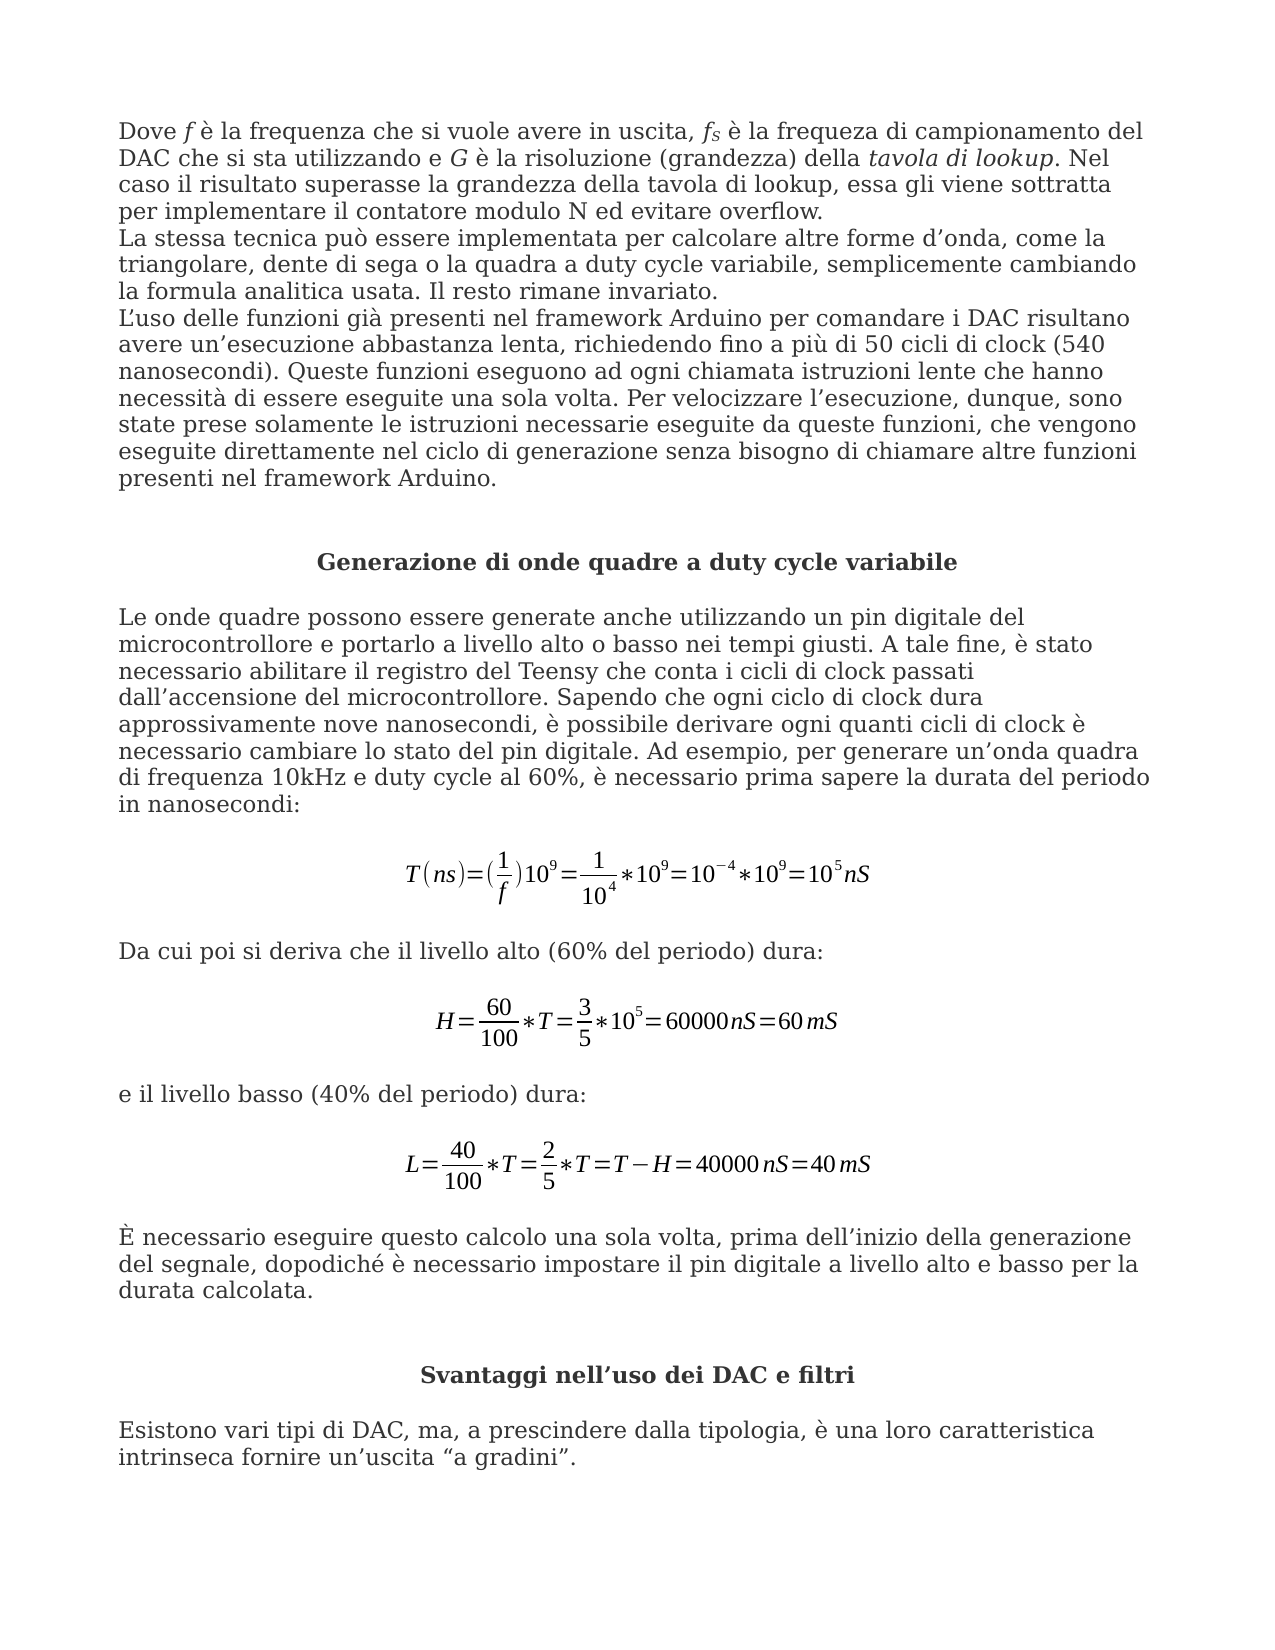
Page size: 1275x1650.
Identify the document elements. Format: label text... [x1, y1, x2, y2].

text Svantaggi nell’uso dei DAC e filtri [118, 1362, 1157, 1388]
text La stessa tecnica può essere implementata per calcolare altre forme d’onda, come la triangolare, dente di sega o la quadra a duty cycle variabile, semplicemente cambiando la formula analitica usata. Il resto rimane invariato. [118, 225, 1157, 305]
text e il livello basso (40% del periodo) dura: [118, 1081, 1157, 1108]
text Da cui poi si deriva che il livello alto (60% del periodo) dura: [118, 938, 1157, 964]
text Dove f è la frequenza che si vuole avere in uscita, fS è la frequeza di campionamento del DAC che si sta utilizzando e G è la risoluzione (grandezza) della tavola di lookup. Nel caso il risultato superasse la grandezza della tavola di lookup, essa gli viene sottratta per implementare il contatore modulo N ed evitare overflow. [118, 118, 1157, 225]
text Esistono vari tipi di DAC, ma, a prescindere dalla tipologia, è una loro caratteristica intrinseca fornire un’uscita “a gradini”. [118, 1417, 1157, 1471]
text Generazione di onde quadre a duty cycle variabile [118, 549, 1157, 576]
text È necessario eseguire questo calcolo una sola volta, prima dell’inizio della generazione del segnale, dopodiché è necessario impostare il pin digitale a livello alto e basso per la durata calcolata. [118, 1224, 1157, 1304]
text L’uso delle funzioni già presenti nel framework Arduino per comandare i DAC risultano avere un’esecuzione abbastanza lenta, richiedendo fino a più di 50 cicli di clock (540 nanosecondi). Queste funzioni eseguono ad ogni chiamata istruzioni lente che hanno necessità di essere eseguite una sola volta. Per velocizzare l’esecuzione, dunque, sono state prese solamente le istruzioni necessarie eseguite da queste funzioni, che vengono eseguite direttamente nel ciclo di generazione senza bisogno di chiamare altre funzioni presenti nel framework Arduino. [118, 305, 1157, 491]
text Le onde quadre possono essere generate anche utilizzando un pin digitale del microcontrollore e portarlo a livello alto o basso nei tempi giusti. A tale fine, è stato necessario abilitare il registro del Teensy che conta i cicli di clock passati dall’accensione del microcontrollore. Sapendo che ogni ciclo di clock dura approssivamente nove nanosecondi, è possibile derivare ogni quanti cicli di clock è necessario cambiare lo stato del pin digitale. Ad esempio, per generare un’onda quadra di frequenza 10kHz e duty cycle al 60%, è necessario prima sapere la durata del periodo in nanosecondi: [118, 604, 1157, 818]
